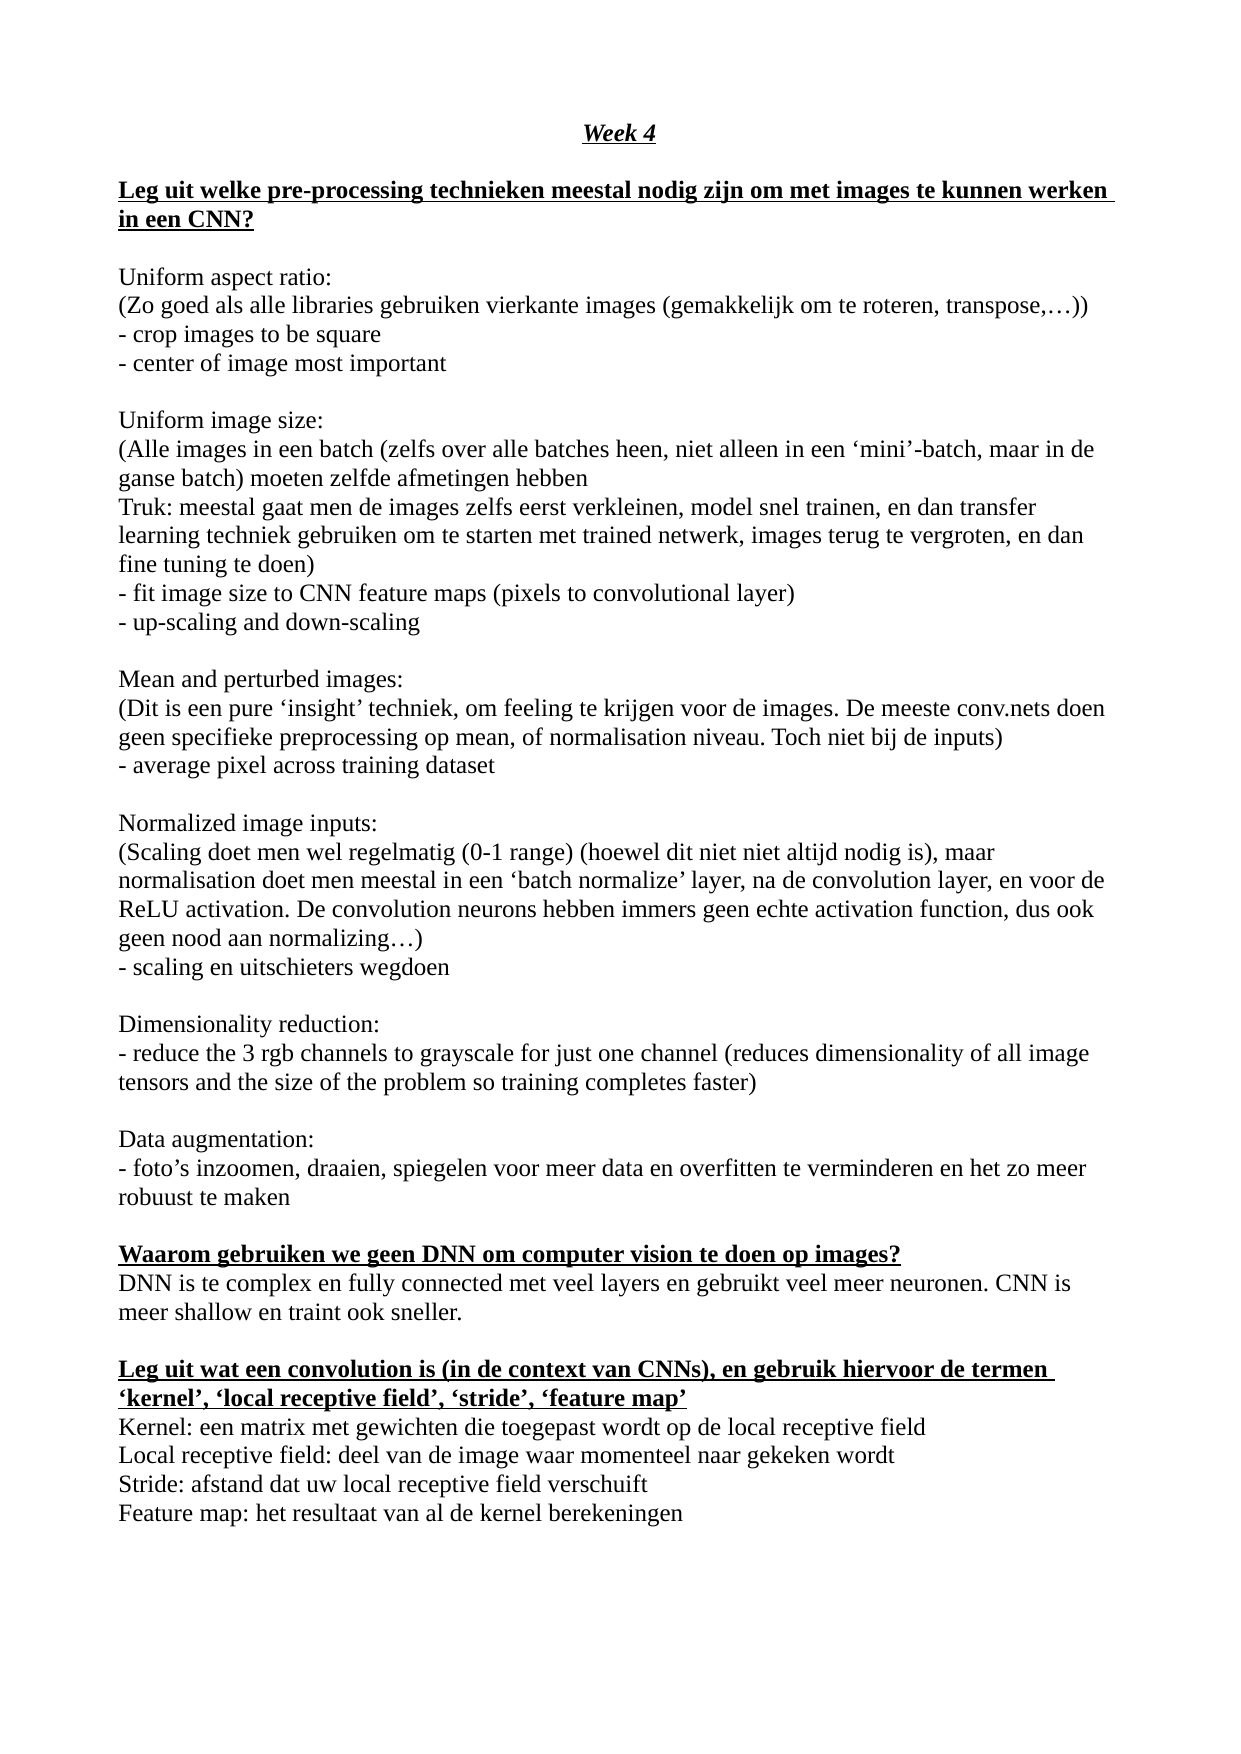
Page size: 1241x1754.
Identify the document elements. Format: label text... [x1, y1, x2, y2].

text Dimensionality reduction: [118, 1009, 1122, 1038]
text Stride: afstand dat uw local receptive field verschuift [118, 1469, 1122, 1498]
text (Dit is een pure ‘insight’ techniek, om feeling te krijgen voor de images. De meeste conv.nets doen geen specifieke preprocessing op mean, of normalisation niveau. Toch niet bij de inputs) [118, 693, 1122, 751]
text (Alle images in een batch (zelfs over alle batches heen, niet alleen in een ‘mini’-batch, maar in de ganse batch) moeten zelfde afmetingen hebben [118, 434, 1122, 492]
text - crop images to be square [118, 319, 1122, 348]
text Normalized image inputs: [118, 808, 1122, 837]
text DNN is te complex en fully connected met veel layers en gebruikt veel meer neuronen. CNN is meer shallow en traint ook sneller. [118, 1268, 1122, 1326]
text - scaling en uitschieters wegdoen [118, 952, 1122, 981]
text - center of image most important [118, 348, 1122, 377]
text Leg uit welke pre-processing technieken meestal nodig zijn om met images te kunnen werken in een CNN? [118, 176, 1122, 233]
text Data augmentation: [118, 1124, 1122, 1153]
text Truk: meestal gaat men de images zelfs eerst verkleinen, model snel trainen, en dan transfer learning techniek gebruiken om te starten met trained netwerk, images terug te vergroten, en dan fine tuning te doen) [118, 492, 1122, 578]
text Uniform aspect ratio: [118, 262, 1122, 291]
text Local receptive field: deel van de image waar momenteel naar gekeken wordt [118, 1441, 1122, 1469]
text (Scaling doet men wel regelmatig (0-1 range) (hoewel dit niet niet altijd nodig is), maar normalisation doet men meestal in een ‘batch normalize’ layer, na de convolution layer, en voor de ReLU activation. De convolution neurons hebben immers geen echte activation function, dus ook geen nood aan normalizing…) [118, 837, 1122, 952]
text Mean and perturbed images: [118, 664, 1122, 693]
text - average pixel across training dataset [118, 751, 1122, 779]
text - up-scaling and down-scaling [118, 607, 1122, 636]
text Uniform image size: [118, 406, 1122, 434]
text Leg uit wat een convolution is (in de context van CNNs), en gebruik hiervoor de termen ‘kernel’, ‘local receptive field’, ‘stride’, ‘feature map’ [118, 1354, 1122, 1412]
text - fit image size to CNN feature maps (pixels to convolutional layer) [118, 578, 1122, 607]
text Kernel: een matrix met gewichten die toegepast wordt op de local receptive field [118, 1412, 1122, 1441]
text - foto’s inzoomen, draaien, spiegelen voor meer data en overfitten te verminderen en het zo meer robuust te maken [118, 1153, 1122, 1211]
text Feature map: het resultaat van al de kernel berekeningen [118, 1498, 1122, 1527]
text Waarom gebruiken we geen DNN om computer vision te doen op images? [118, 1239, 1122, 1268]
text - reduce the 3 rgb channels to grayscale for just one channel (reduces dimensionality of all image tensors and the size of the problem so training completes faster) [118, 1038, 1122, 1096]
text Week 4 [118, 118, 1122, 147]
text (Zo goed als alle libraries gebruiken vierkante images (gemakkelijk om te roteren, transpose,…)) [118, 291, 1122, 319]
